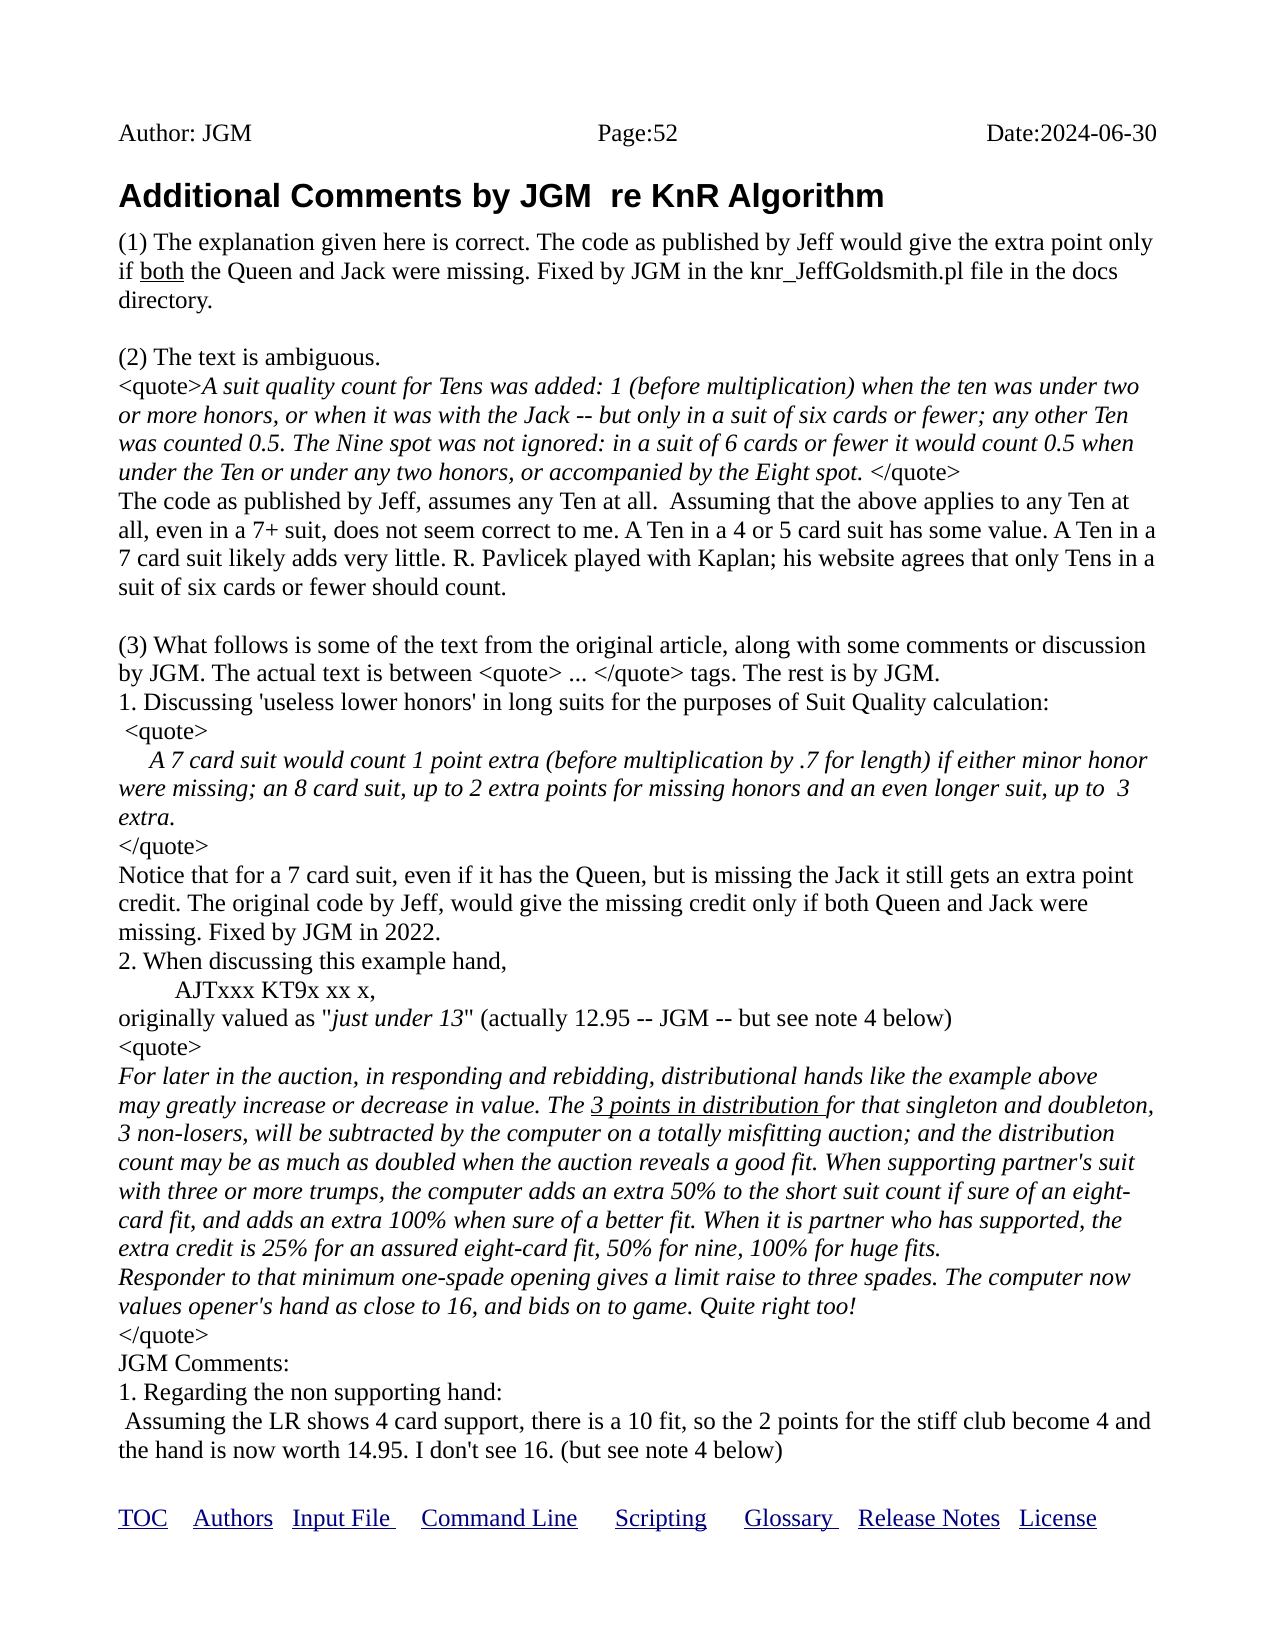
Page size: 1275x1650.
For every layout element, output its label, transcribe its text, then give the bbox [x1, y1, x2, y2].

text may greatly increase or decrease in value. The 3 points in distribution for that singleton and doubleton, 3 non-losers, will be subtracted by the computer on a totally misfitting auction; and the distribution count may be as much as doubled when the auction reveals a good fit. When supporting partner's suit with three or more trumps, the computer adds an extra 50% to the short suit count if sure of an eight-card fit, and adds an extra 100% when sure of a better fit. When it is partner who has supported, the extra credit is 25% for an assured eight-card fit, 50% for nine, 100% for huge fits. [118, 1090, 1157, 1262]
text (1) The explanation given here is correct. The code as published by Jeff would give the extra point only if both the Queen and Jack were missing. Fixed by JGM in the knr_JeffGoldsmith.pl file in the docs directory. [118, 227, 1157, 313]
text </quote> [118, 1320, 1157, 1348]
text Notice that for a 7 card suit, even if it has the Queen, but is missing the Jack it still gets an extra point credit. The original code by Jeff, would give the missing credit only if both Queen and Jack were missing. Fixed by JGM in 2022. [118, 860, 1157, 946]
text 2. When discussing this example hand, [118, 946, 1157, 975]
text A 7 card suit would count 1 point extra (before multiplication by .7 for length) if either minor honor were missing; an 8 card suit, up to 2 extra points for missing honors and an even longer suit, up to 3 extra. [118, 745, 1157, 831]
text <quote>A suit quality count for Tens was added: 1 (before multiplication) when the ten was under two or more honors, or when it was with the Jack -- but only in a suit of six cards or fewer; any other Ten was counted 0.5. The Nine spot was not ignored: in a suit of 6 cards or fewer it would count 0.5 when under the Ten or under any two honors, or accompanied by the Eight spot. </quote> [118, 371, 1157, 486]
text (2) The text is ambiguous. [118, 342, 1157, 371]
text originally valued as "just under 13" (actually 12.95 -- JGM -- but see note 4 below) [118, 1003, 1157, 1032]
text JGM Comments: [118, 1348, 1157, 1377]
subtitle Additional Comments by JGM re KnR Algorithm [118, 176, 1157, 215]
text Responder to that minimum one-spade opening gives a limit raise to three spades. The computer now [118, 1262, 1157, 1291]
text For later in the auction, in responding and rebidding, distributional hands like the example above [118, 1061, 1157, 1090]
text The code as published by Jeff, assumes any Ten at all. Assuming that the above applies to any Ten at all, even in a 7+ suit, does not seem correct to me. A Ten in a 4 or 5 card suit has some value. A Ten in a 7 card suit likely adds very little. R. Pavlicek played with Kaplan; his website agrees that only Tens in a suit of six cards or fewer should count. [118, 486, 1157, 601]
text AJTxxx KT9x xx x, [118, 975, 1157, 1003]
text (3) What follows is some of the text from the original article, along with some comments or discussion by JGM. The actual text is between <quote> ... </quote> tags. The rest is by JGM. [118, 630, 1157, 687]
text Assuming the LR shows 4 card support, there is a 10 fit, so the 2 points for the stiff club become 4 and the hand is now worth 14.95. I don't see 16. (but see note 4 below) [118, 1406, 1157, 1463]
text </quote> [118, 831, 1157, 860]
text <quote> [118, 1032, 1157, 1061]
text 1. Regarding the non supporting hand: [118, 1377, 1157, 1406]
text 1. Discussing 'useless lower honors' in long suits for the purposes of Suit Quality calculation: [118, 687, 1157, 716]
text values opener's hand as close to 16, and bids on to game. Quite right too! [118, 1291, 1157, 1320]
text <quote> [118, 716, 1157, 745]
